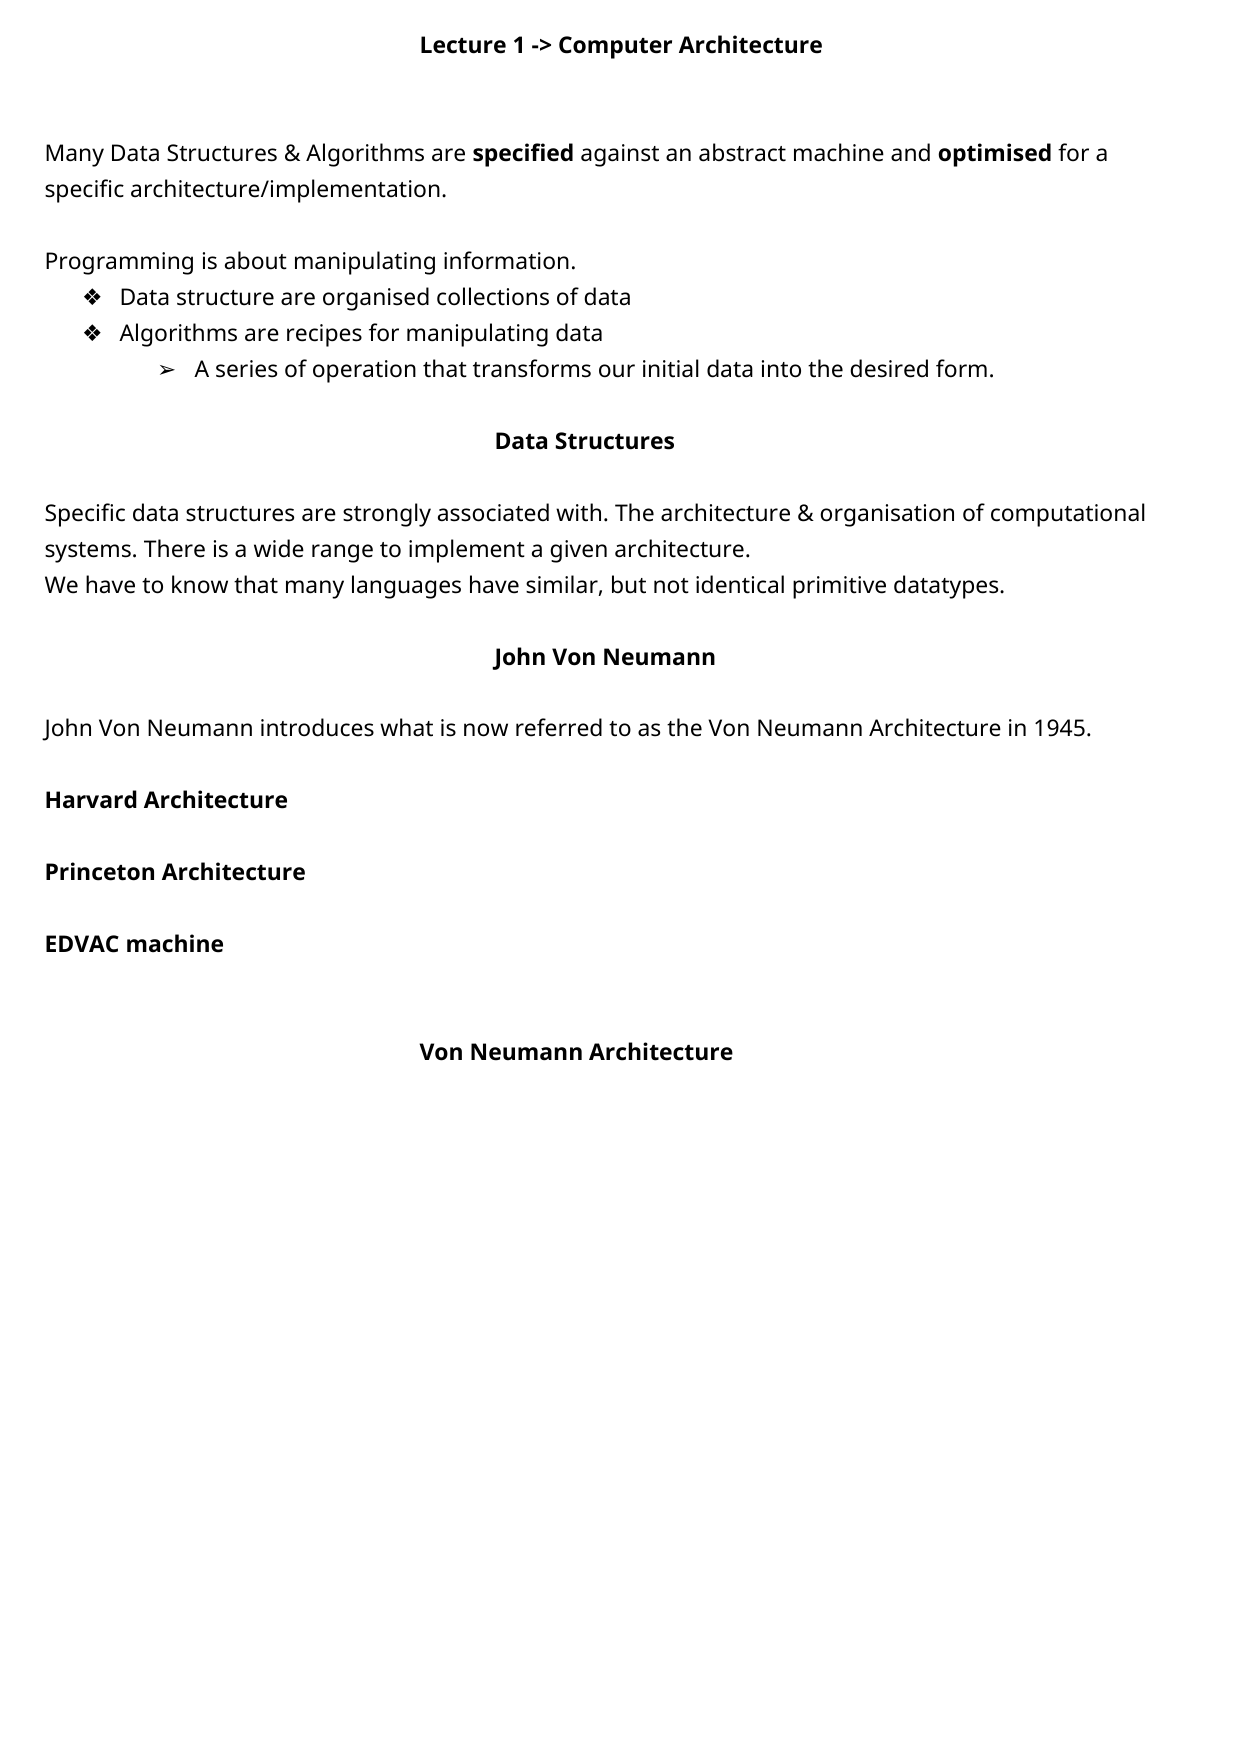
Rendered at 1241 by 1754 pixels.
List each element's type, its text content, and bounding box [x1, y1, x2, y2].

text Programming is about manipulating information. [44, 245, 1180, 276]
list A series of operation that transforms our initial data into the desired form. [157, 353, 1180, 384]
list Algorithms are recipes for manipulating data [82, 317, 1180, 348]
text EDVAC machine [44, 928, 1180, 959]
text Harvard Architecture [44, 784, 1180, 815]
text Many Data Structures & Algorithms are specified against an abstract machine and optimised for a specific architecture/implementation. [44, 137, 1180, 204]
list Data structure are organised collections of data [82, 281, 1180, 312]
text Lecture 1 -> Computer Architecture [344, 29, 1180, 61]
text Specific data structures are strongly associated with. The architecture & organisation of computational systems. There is a wide range to implement a given architecture. [44, 497, 1180, 564]
text Data Structures [44, 425, 1180, 456]
text Von Neumann Architecture [44, 1036, 1180, 1067]
text We have to know that many languages have similar, but not identical primitive datatypes. [44, 568, 1180, 600]
text John Von Neumann introduces what is now referred to as the Von Neumann Architecture in 1945. [44, 712, 1180, 743]
text Princeton Architecture [44, 856, 1180, 887]
text John Von Neumann [44, 640, 1180, 672]
